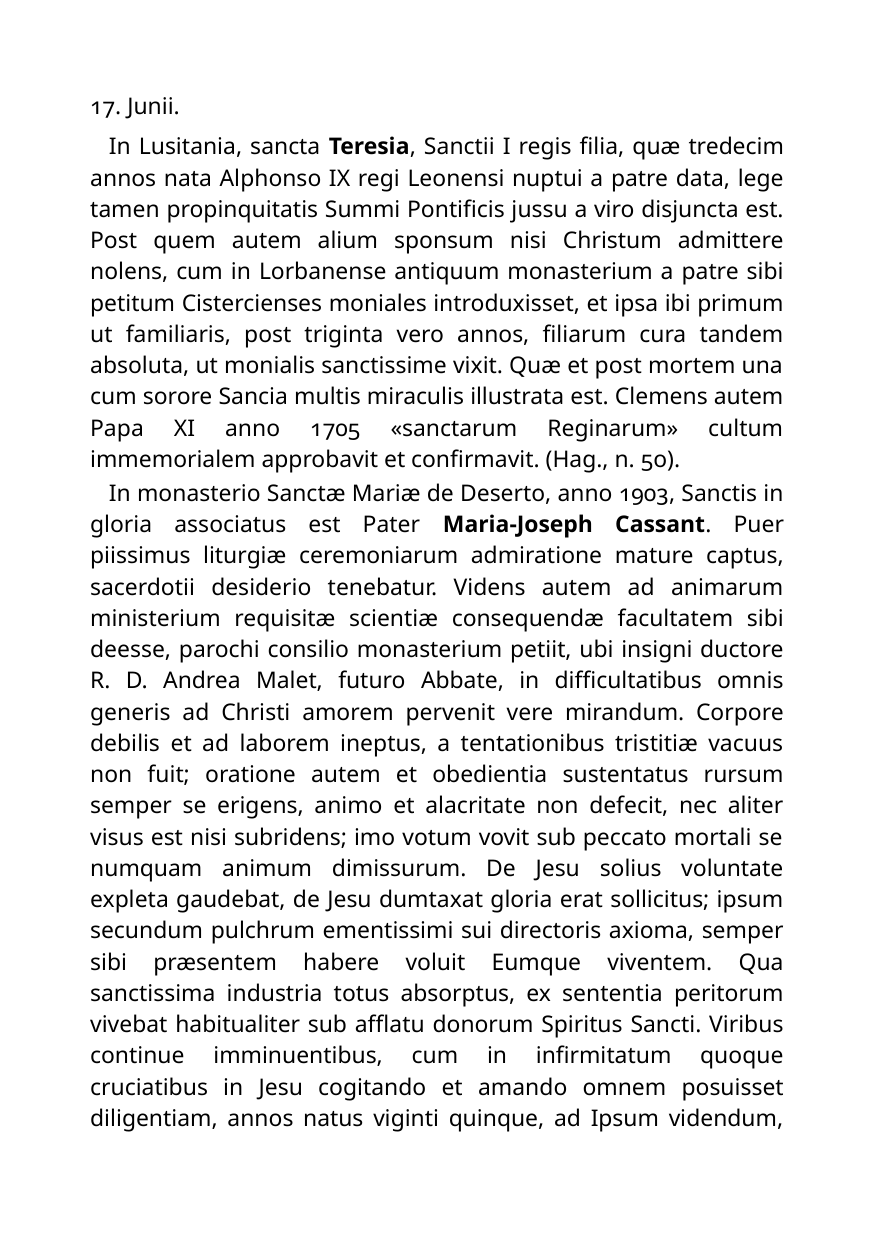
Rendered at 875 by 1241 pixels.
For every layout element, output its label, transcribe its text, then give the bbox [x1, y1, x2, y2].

text In Lusitania, sancta Teresia, Sanctii I regis filia, quæ tredecim annos nata Alphonso IX regi Leonensi nuptui a patre data, lege tamen propinquitatis Summi Pontificis jussu a viro disjuncta est. Post quem autem alium sponsum nisi Christum admittere nolens, cum in Lorbanense antiquum monasterium a patre sibi petitum Cistercienses moniales introduxisset, et ipsa ibi primum ut familiaris, post triginta vero annos, filiarum cura tandem absoluta, ut monialis sanctissime vixit. Quæ et post mortem una cum sorore Sancia multis miraculis illustrata est. Clemens autem Papa XI anno 1705 «sanctarum Reginarum» cultum immemorialem approbavit et confirmavit. (Hag., n. 5o). [90, 130, 784, 474]
text 17. Junii. [90, 90, 784, 121]
text In monasterio Sanctæ Mariæ de Deserto, anno 1903, Sanctis in gloria associatus est Pater Maria-Joseph Cassant. Puer piissimus liturgiæ ceremoniarum admiratione mature captus, sacerdotii desiderio tenebatur. Videns autem ad animarum ministerium requisitæ scientiæ consequendæ facultatem sibi deesse, parochi consilio monasterium petiit, ubi insigni ductore R. D. Andrea Malet, futuro Abbate, in difficultatibus omnis generis ad Christi amorem pervenit vere mirandum. Corpore debilis et ad laborem ineptus, a tentationibus tristitiæ vacuus non fuit; oratione autem et obedientia sustentatus rursum semper se erigens, animo et alacritate non defecit, nec aliter visus est nisi subridens; imo votum vovit sub peccato mortali se numquam animum dimissurum. De Jesu solius voluntate expleta gaudebat, de Jesu dumtaxat gloria erat sollicitus; ipsum secundum pulchrum ementissimi sui directoris axioma, semper sibi præsentem habere voluit Eumque viventem. Qua sanctissima industria totus absorptus, ex sententia peritorum vivebat habitualiter sub afflatu donorum Spiritus Sancti. Viribus continue imminuentibus, cum in infirmitatum quoque cruciatibus in Jesu cogitando et amando omnem posuisset diligentiam, annos natus viginti quinque, ad Ipsum videndum, [90, 477, 784, 1133]
